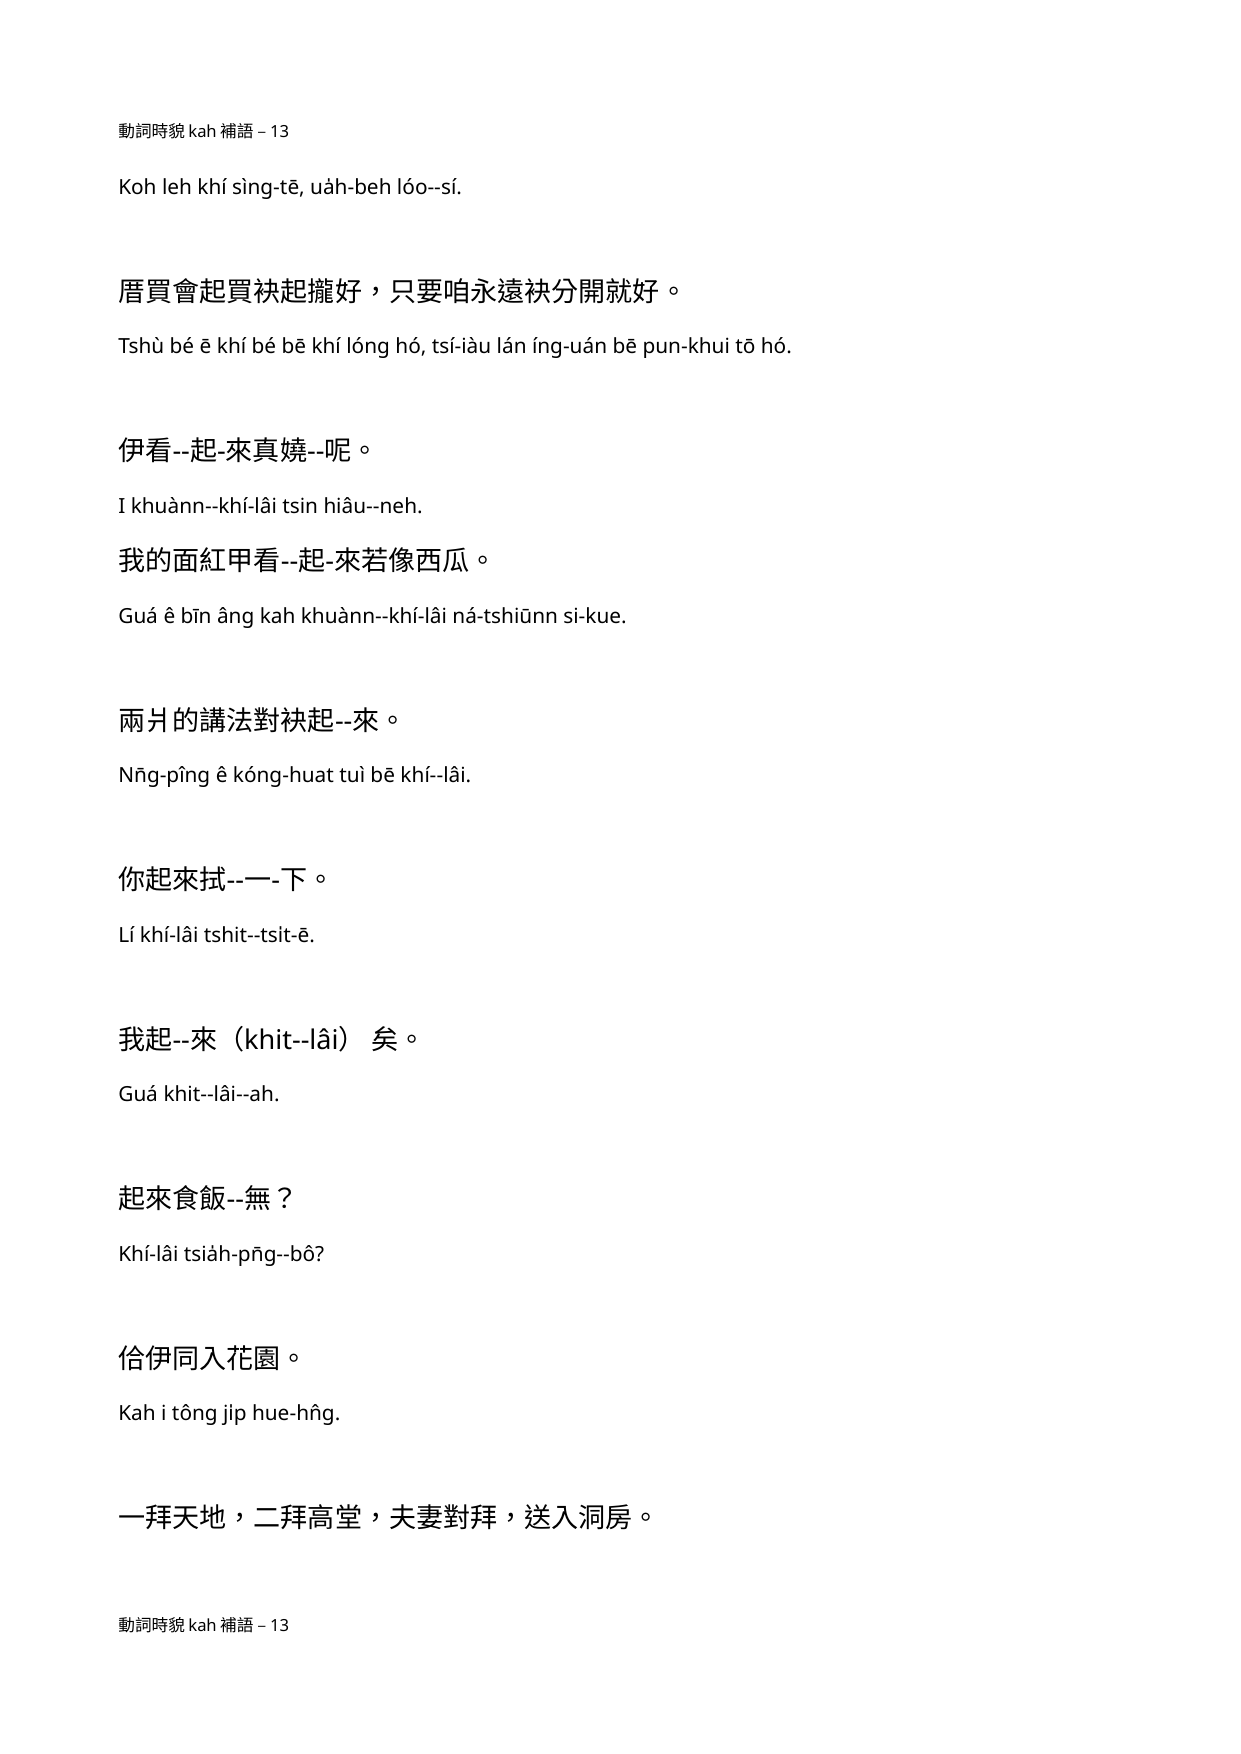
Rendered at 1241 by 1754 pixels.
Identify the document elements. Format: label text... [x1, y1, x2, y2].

text Koh leh khí sìng-tē, ua̍h-beh lóo--sí. [118, 172, 1122, 200]
text Lí khí-lâi tshit--tsi̍t-ē. [118, 920, 1122, 948]
text 兩爿的講法對袂起--來。 [118, 699, 1122, 738]
text 我起--來（khit--lâi） 矣。 [118, 1018, 1122, 1057]
text Kah i tông ji̍p hue-hn̂g. [118, 1398, 1122, 1427]
text Guá ê bīn âng kah khuànn--khí-lâi ná-tshiūnn si-kue. [118, 601, 1122, 629]
text 伊看--起-來真嬈--呢。 [118, 429, 1122, 468]
text Nn̄g-pîng ê kóng-huat tuì bē khí--lâi. [118, 761, 1122, 789]
text 起來食飯--無？ [118, 1177, 1122, 1217]
text 佮伊同入花園。 [118, 1337, 1122, 1376]
text I khuànn--khí-lâi tsin hiâu--neh. [118, 491, 1122, 519]
text Guá khit--lâi--ah. [118, 1079, 1122, 1108]
text 我的面紅甲看--起-來若像西瓜。 [118, 539, 1122, 579]
text Tshù bé ē khí bé bē khí lóng hó, tsí-iàu lán íng-uán bē pun-khui tō hó. [118, 331, 1122, 360]
text 你起來拭--一-下。 [118, 858, 1122, 898]
text Khí-lâi tsia̍h-pn̄g--bô? [118, 1239, 1122, 1267]
text 厝買會起買袂起攏好，只要咱永遠袂分開就好。 [118, 269, 1122, 309]
text 一拜天地，二拜高堂，夫妻對拜，送入洞房。 [118, 1496, 1122, 1535]
